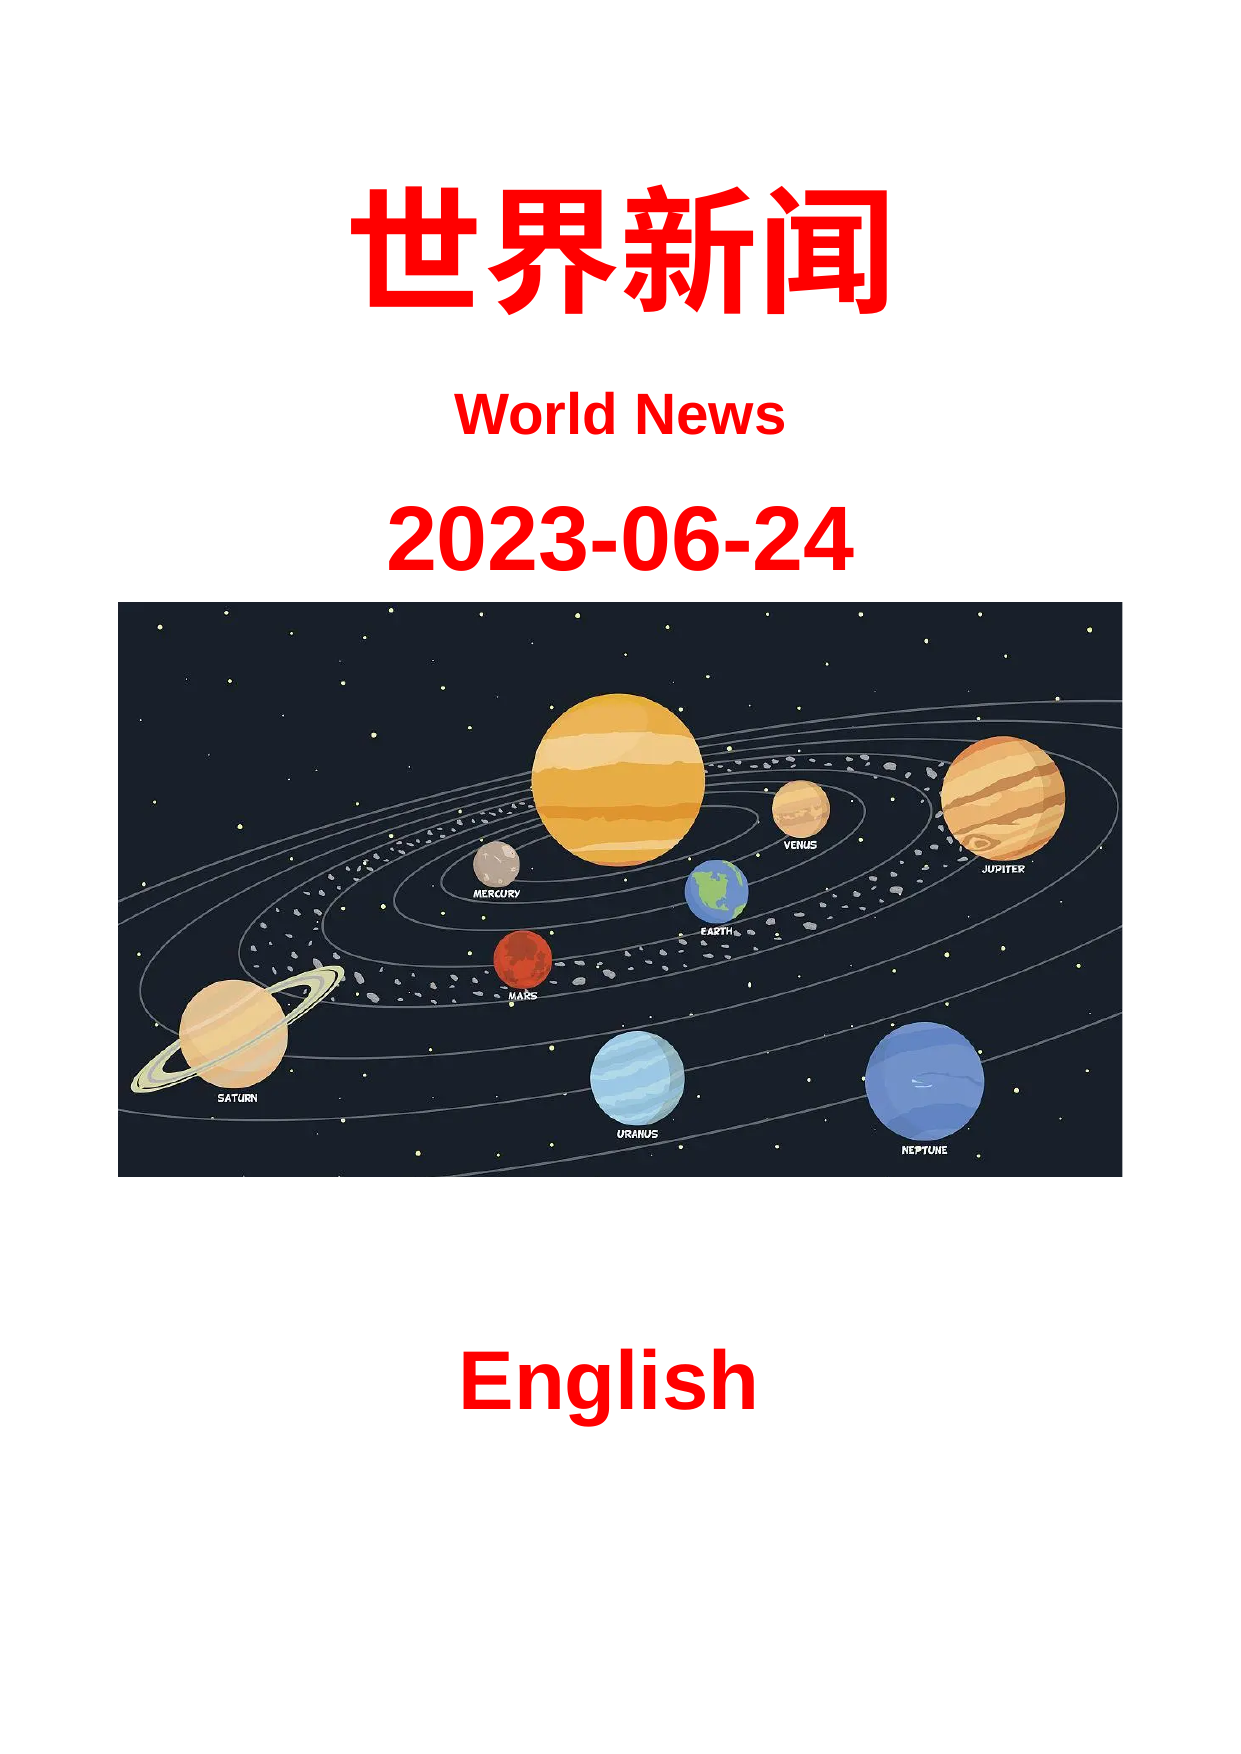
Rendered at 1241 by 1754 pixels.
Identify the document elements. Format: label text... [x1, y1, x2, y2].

subtitle 2023-06-24 [118, 484, 1122, 590]
subtitle 世界新闻 [118, 143, 1122, 342]
subtitle English [118, 1331, 1122, 1427]
picture [118, 602, 1123, 1177]
subtitle World News [118, 380, 1122, 447]
